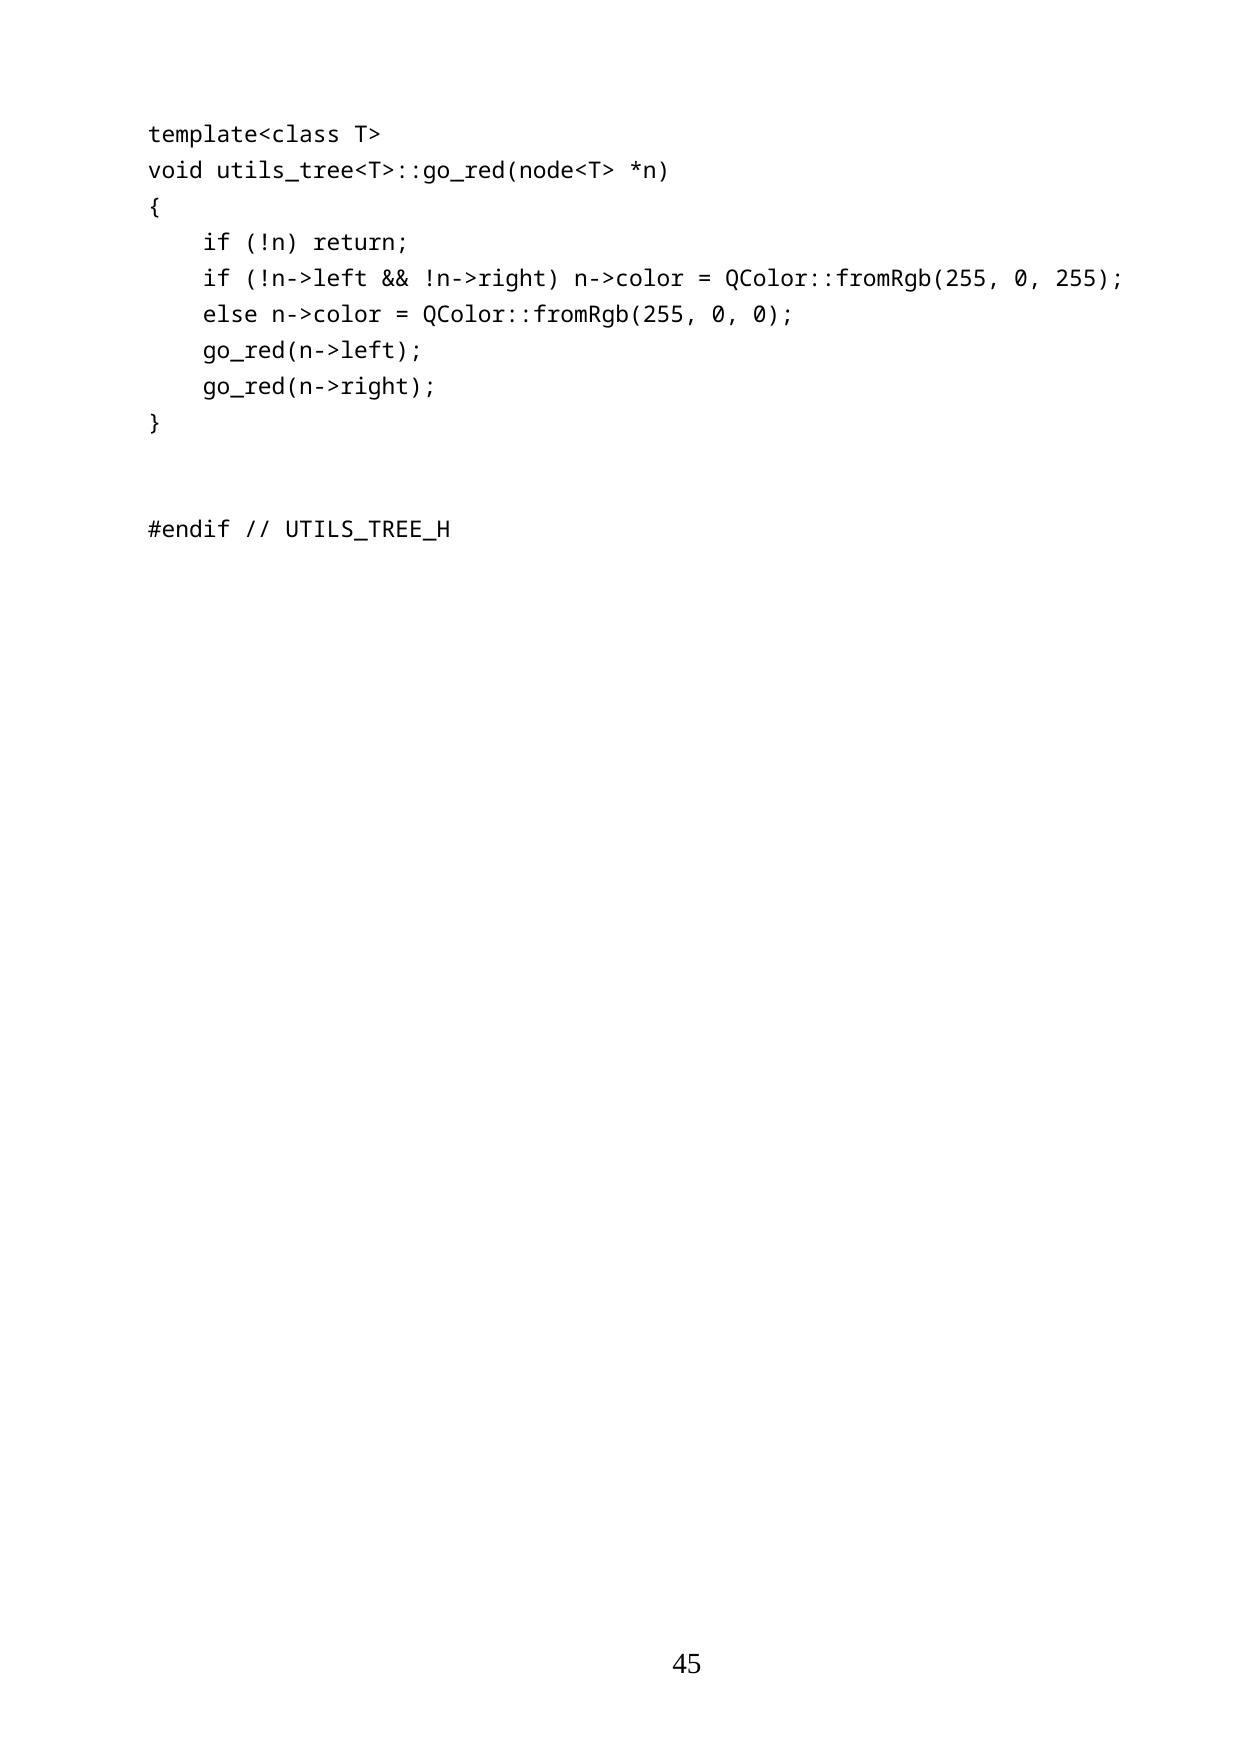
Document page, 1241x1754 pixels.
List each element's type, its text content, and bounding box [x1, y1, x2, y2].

text #endif // UTILS_TREE_H [148, 513, 1152, 545]
text } [148, 406, 1152, 437]
text go_red(n->left); [148, 334, 1152, 365]
text void utils_tree<T>::go_red(node<T> *n) [148, 154, 1152, 185]
text template<class T> [148, 118, 1152, 149]
text if (!n) return; [148, 226, 1152, 257]
text { [148, 190, 1152, 221]
text go_red(n->right); [148, 370, 1152, 401]
text else n->color = QColor::fromRgb(255, 0, 0); [148, 298, 1152, 329]
text if (!n->left && !n->right) n->color = QColor::fromRgb(255, 0, 255); [148, 262, 1152, 293]
